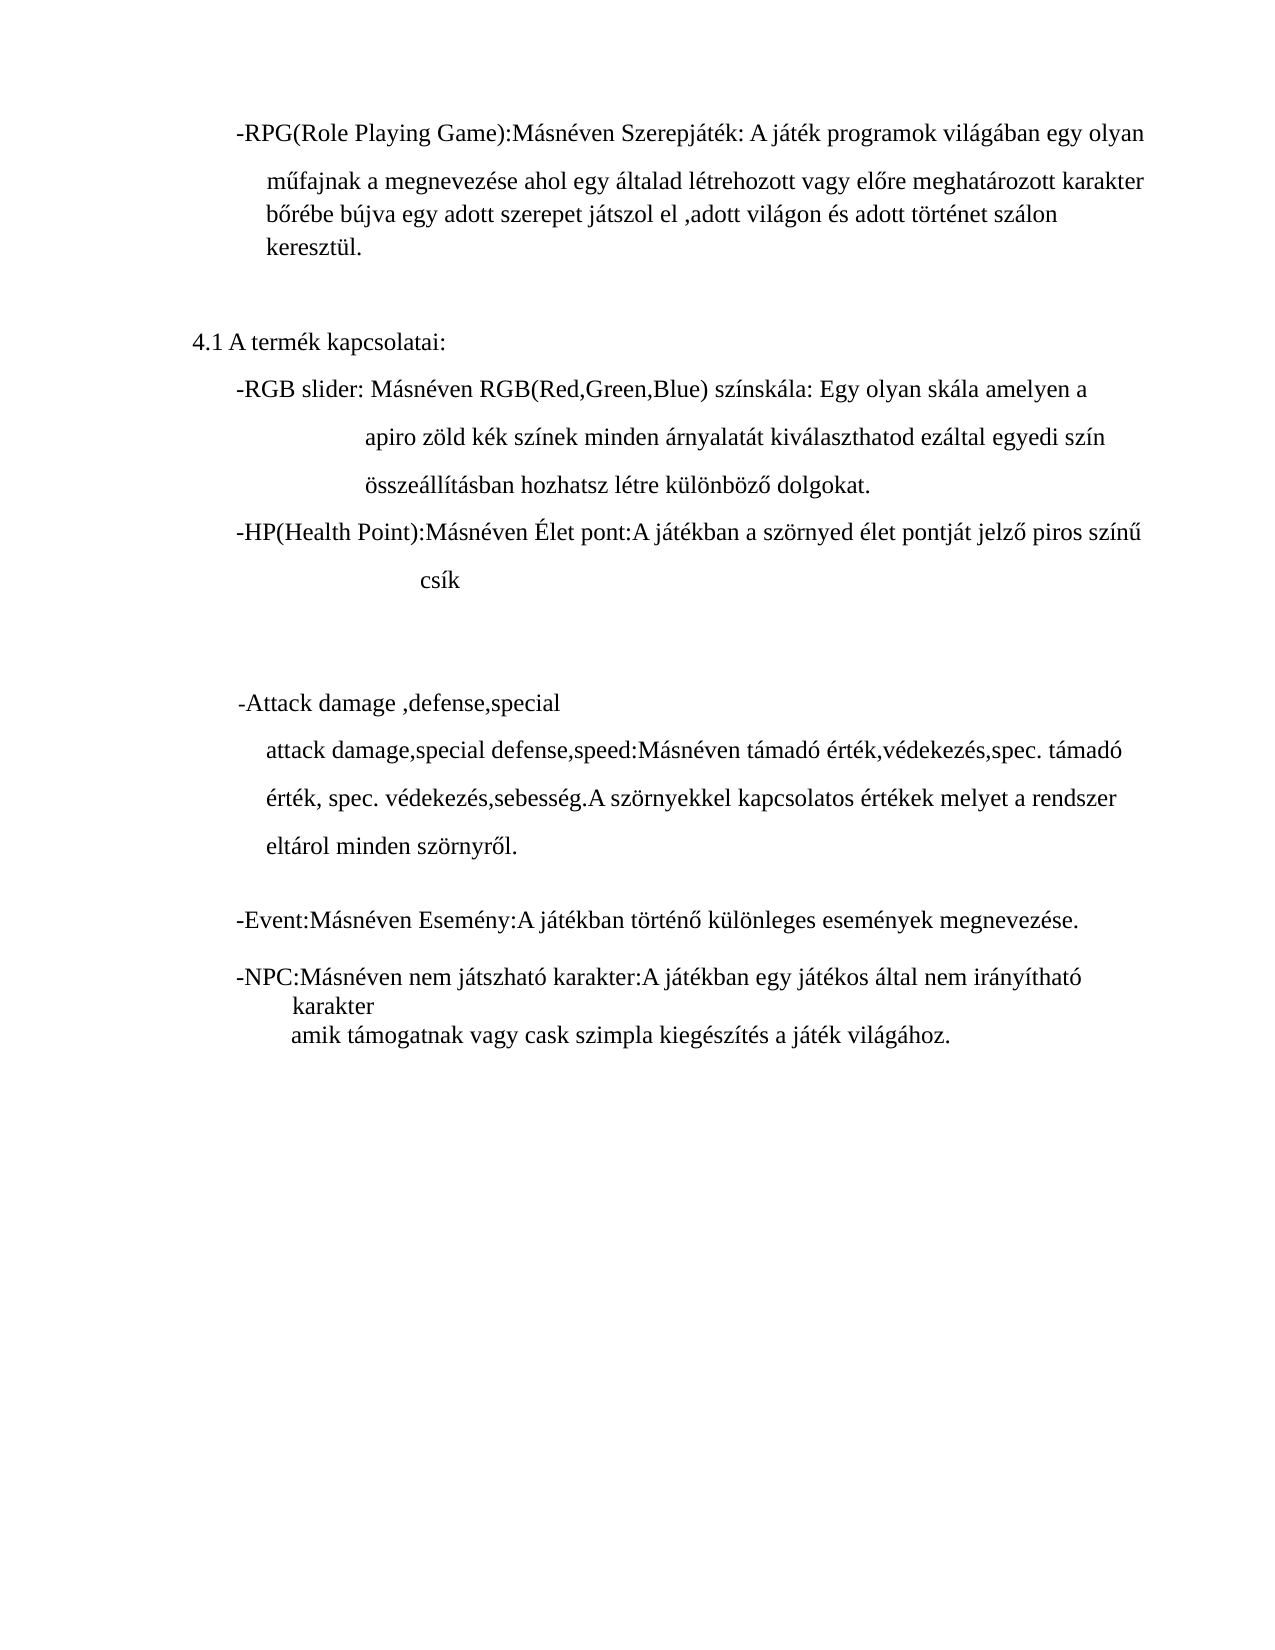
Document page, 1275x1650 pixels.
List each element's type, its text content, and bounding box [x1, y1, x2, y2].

text csík [118, 565, 1157, 594]
text -HP(Health Point):Másnéven Élet pont:A játékban a szörnyed élet pontját jelző piros színű [118, 517, 1157, 546]
text -RPG(Role Playing Game):Másnéven Szerepjáték: A játék programok világában egy olyan [118, 118, 1157, 147]
text műfajnak a megnevezése ahol egy általad létrehozott vagy előre meghatározott karakter bőrébe bújva egy adott szerepet játszol el ,adott világon és adott történet szálon keresztül. [266, 166, 1157, 261]
text 4.1 A termék kapcsolatai: [118, 327, 1157, 356]
text -Event:Másnéven Esemény:A játékban történő különleges események megnevezése. [118, 905, 1157, 933]
text amik támogatnak vagy cask szimpla kiegészítés a játék világához. [118, 1020, 1157, 1048]
text eltárol minden szörnyről. [192, 831, 1157, 859]
text apiro zöld kék színek minden árnyalatát kiválaszthatod ezáltal egyedi szín [340, 422, 1157, 451]
text érték, spec. védekezés,sebesség.A szörnyekkel kapcsolatos értékek melyet a rendszer [192, 783, 1157, 812]
text -Attack damage ,defense,special [118, 657, 1157, 717]
text -NPC:Másnéven nem játszható karakter:A játékban egy játékos által nem irányítható [118, 962, 1157, 991]
text -RGB slider: Másnéven RGB(Red,Green,Blue) színskála: Egy olyan skála amelyen a [118, 374, 1157, 403]
text összeállításban hozhatsz létre különböző dolgokat. [340, 470, 1157, 498]
text attack damage,special defense,speed:Másnéven támadó érték,védekezés,spec. támadó [192, 736, 1157, 764]
text karakter [118, 991, 1157, 1020]
